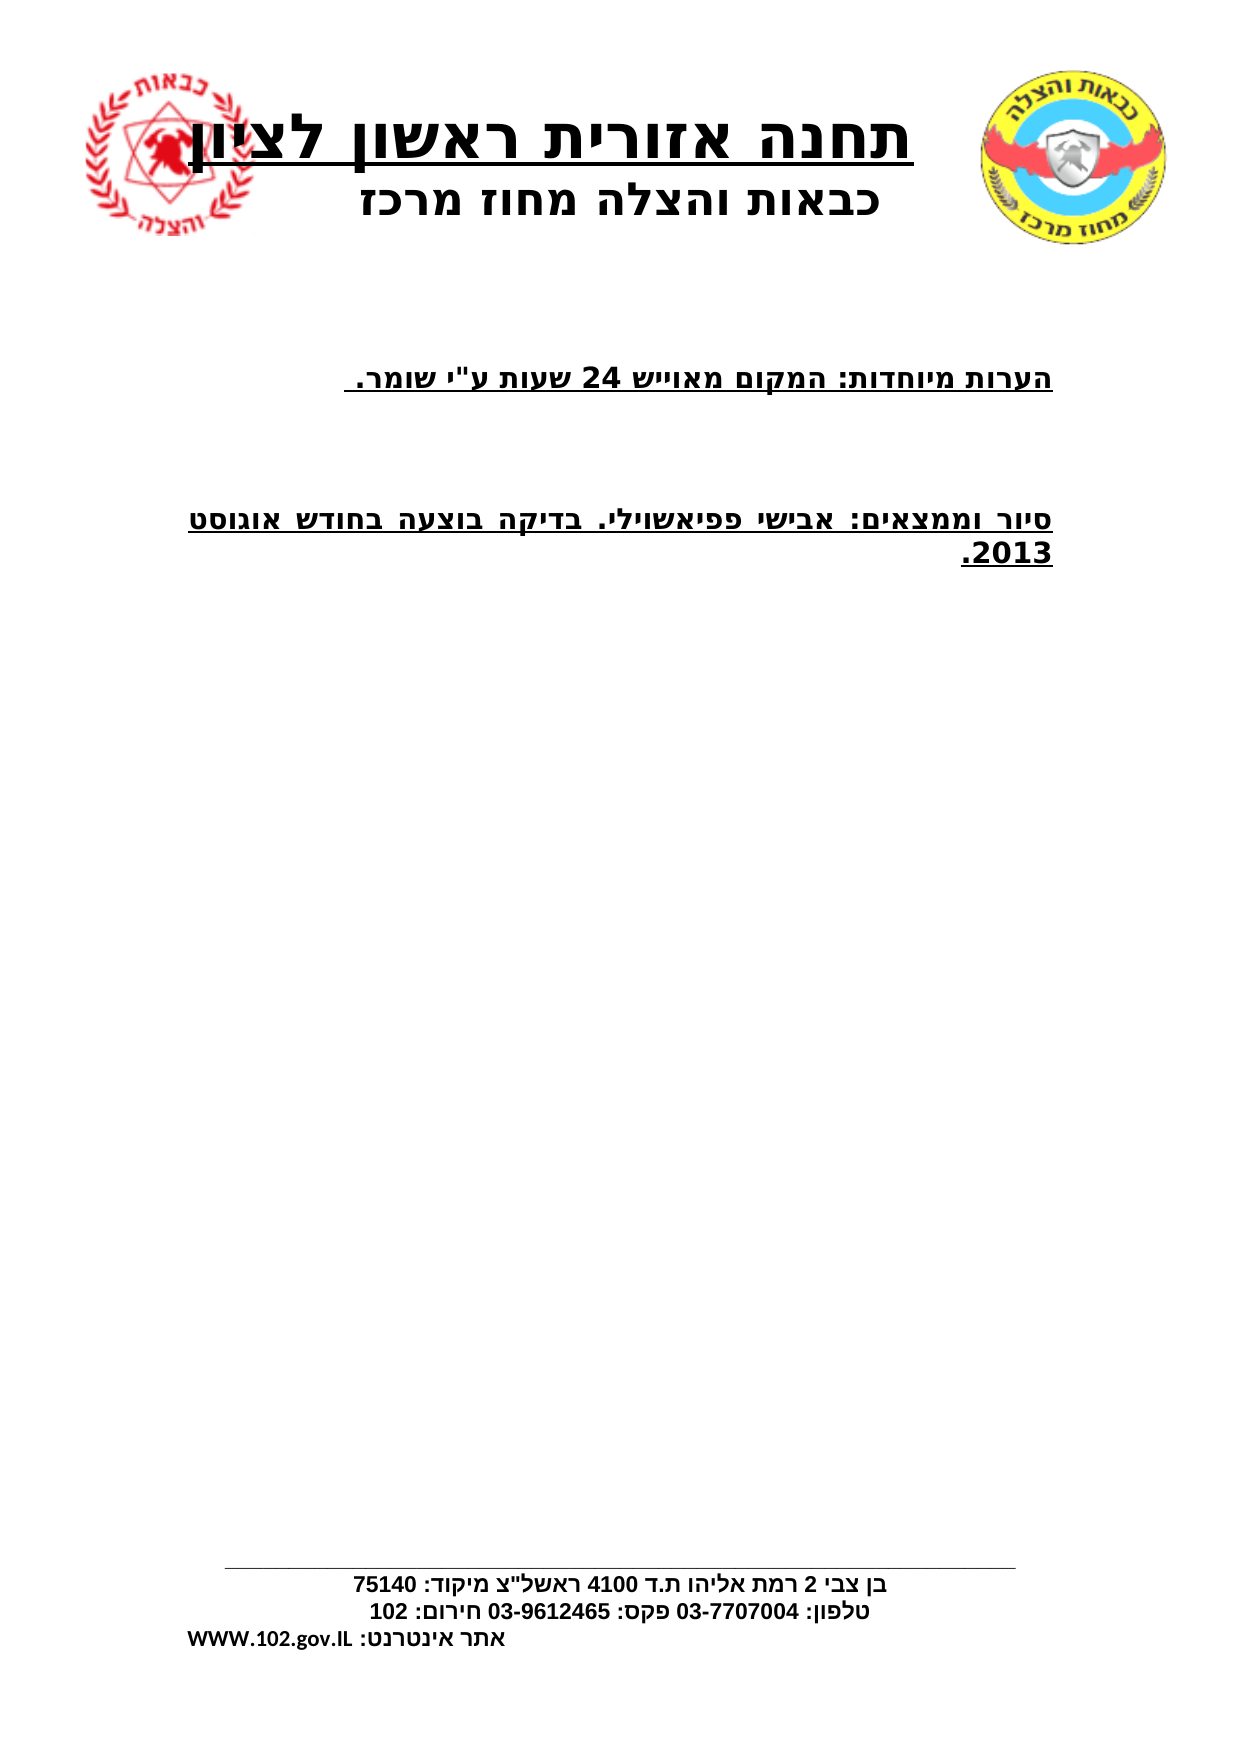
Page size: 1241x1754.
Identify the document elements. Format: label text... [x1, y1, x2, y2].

text סיור וממצאים: אבישי פפיאשוילי. בדיקה בוצעה בחודש אוגוסט 2013. [187, 502, 1053, 570]
text הערות מיוחדות: המקום מאוייש 24 שעות ע"י שומר. [187, 361, 1053, 395]
